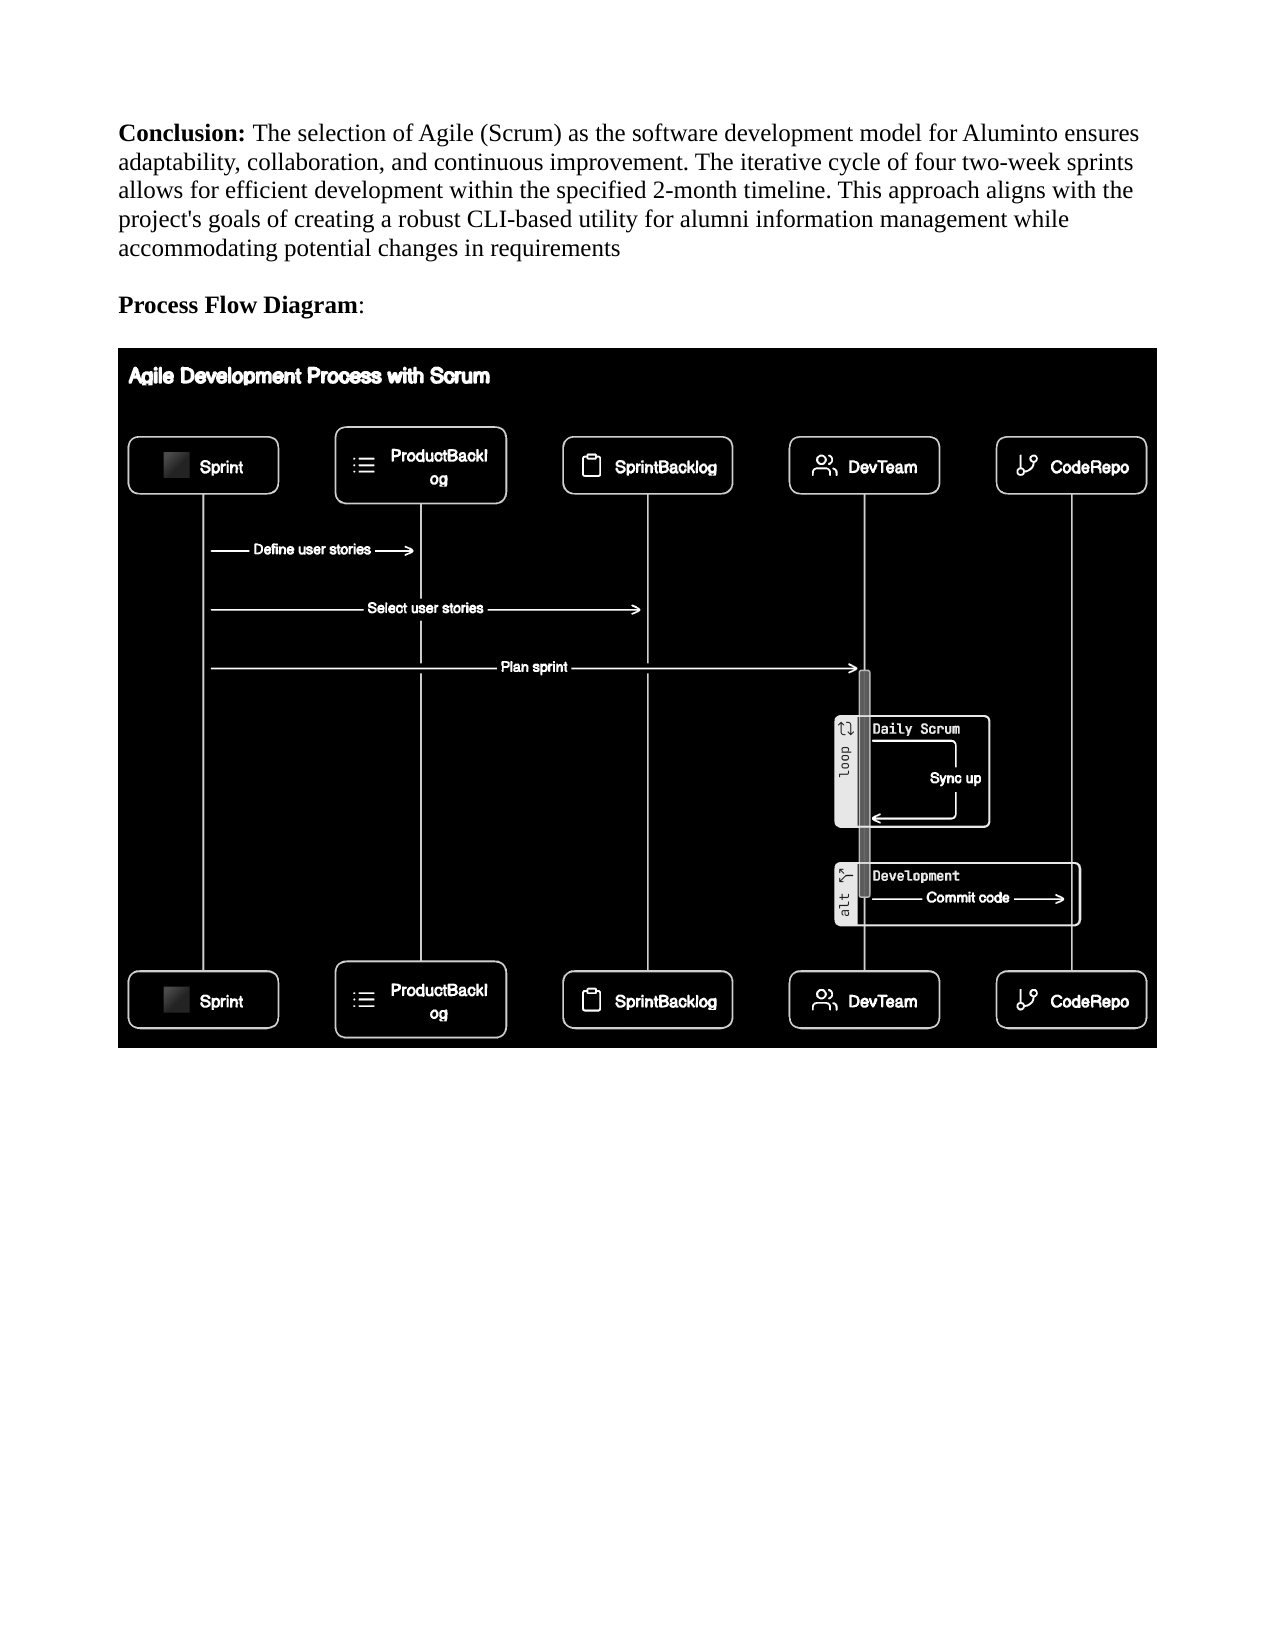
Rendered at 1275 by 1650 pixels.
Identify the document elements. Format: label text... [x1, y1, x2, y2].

picture [118, 348, 1157, 1048]
text Conclusion: The selection of Agile (Scrum) as the software development model for Aluminto ensures adaptability, collaboration, and continuous improvement. The iterative cycle of four two-week sprints allows for efficient development within the specified 2-month timeline. This approach aligns with the project's goals of creating a robust CLI-based utility for alumni information management while accommodating potential changes in requirements [118, 118, 1157, 262]
text Process Flow Diagram: [118, 291, 1157, 319]
